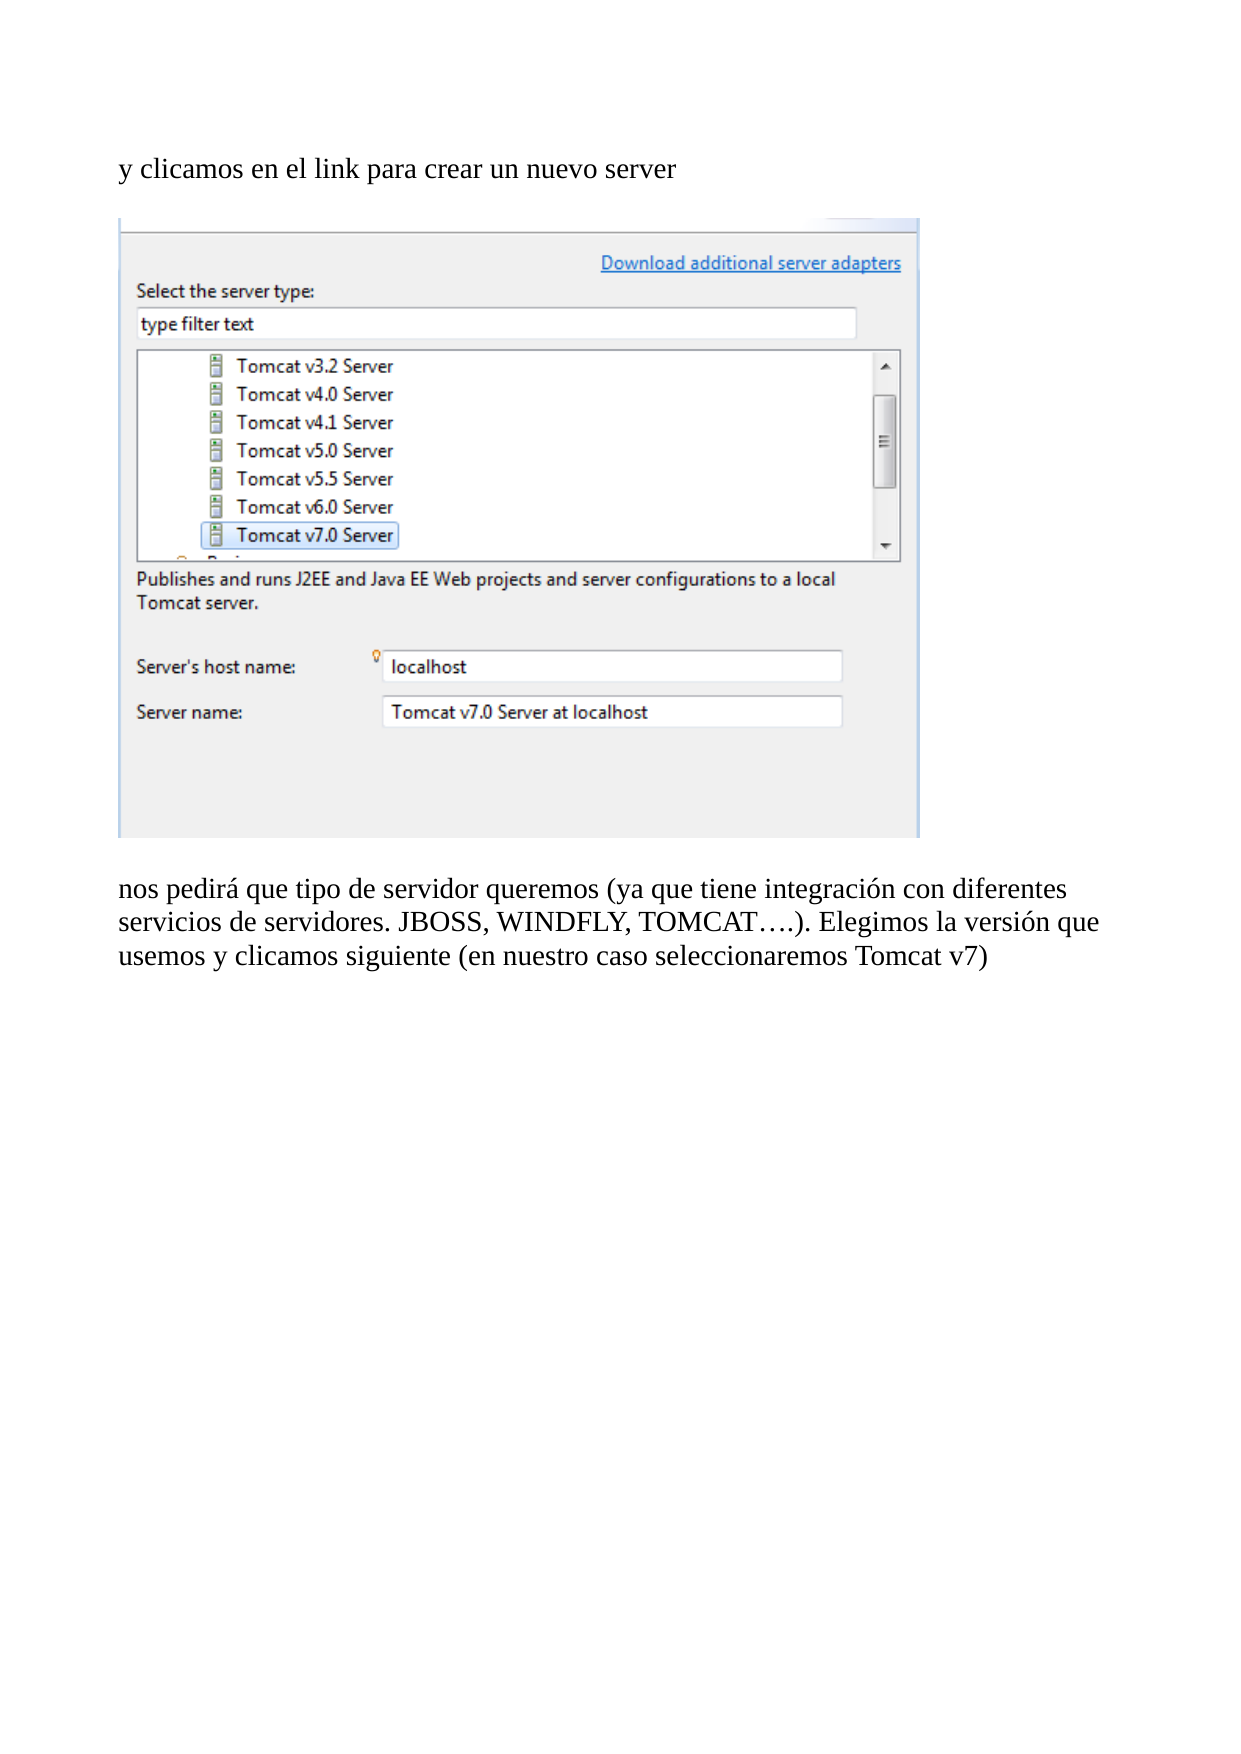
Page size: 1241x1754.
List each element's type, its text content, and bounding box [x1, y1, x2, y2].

text y clicamos en el link para crear un nuevo server [118, 152, 1122, 185]
text nos pedirá que tipo de servidor queremos (ya que tiene integración con diferentes servicios de servidores. JBOSS, WINDFLY, TOMCAT….). Elegimos la versión que usemos y clicamos siguiente (en nuestro caso seleccionaremos Tomcat v7) [118, 871, 1122, 972]
picture [118, 218, 920, 838]
